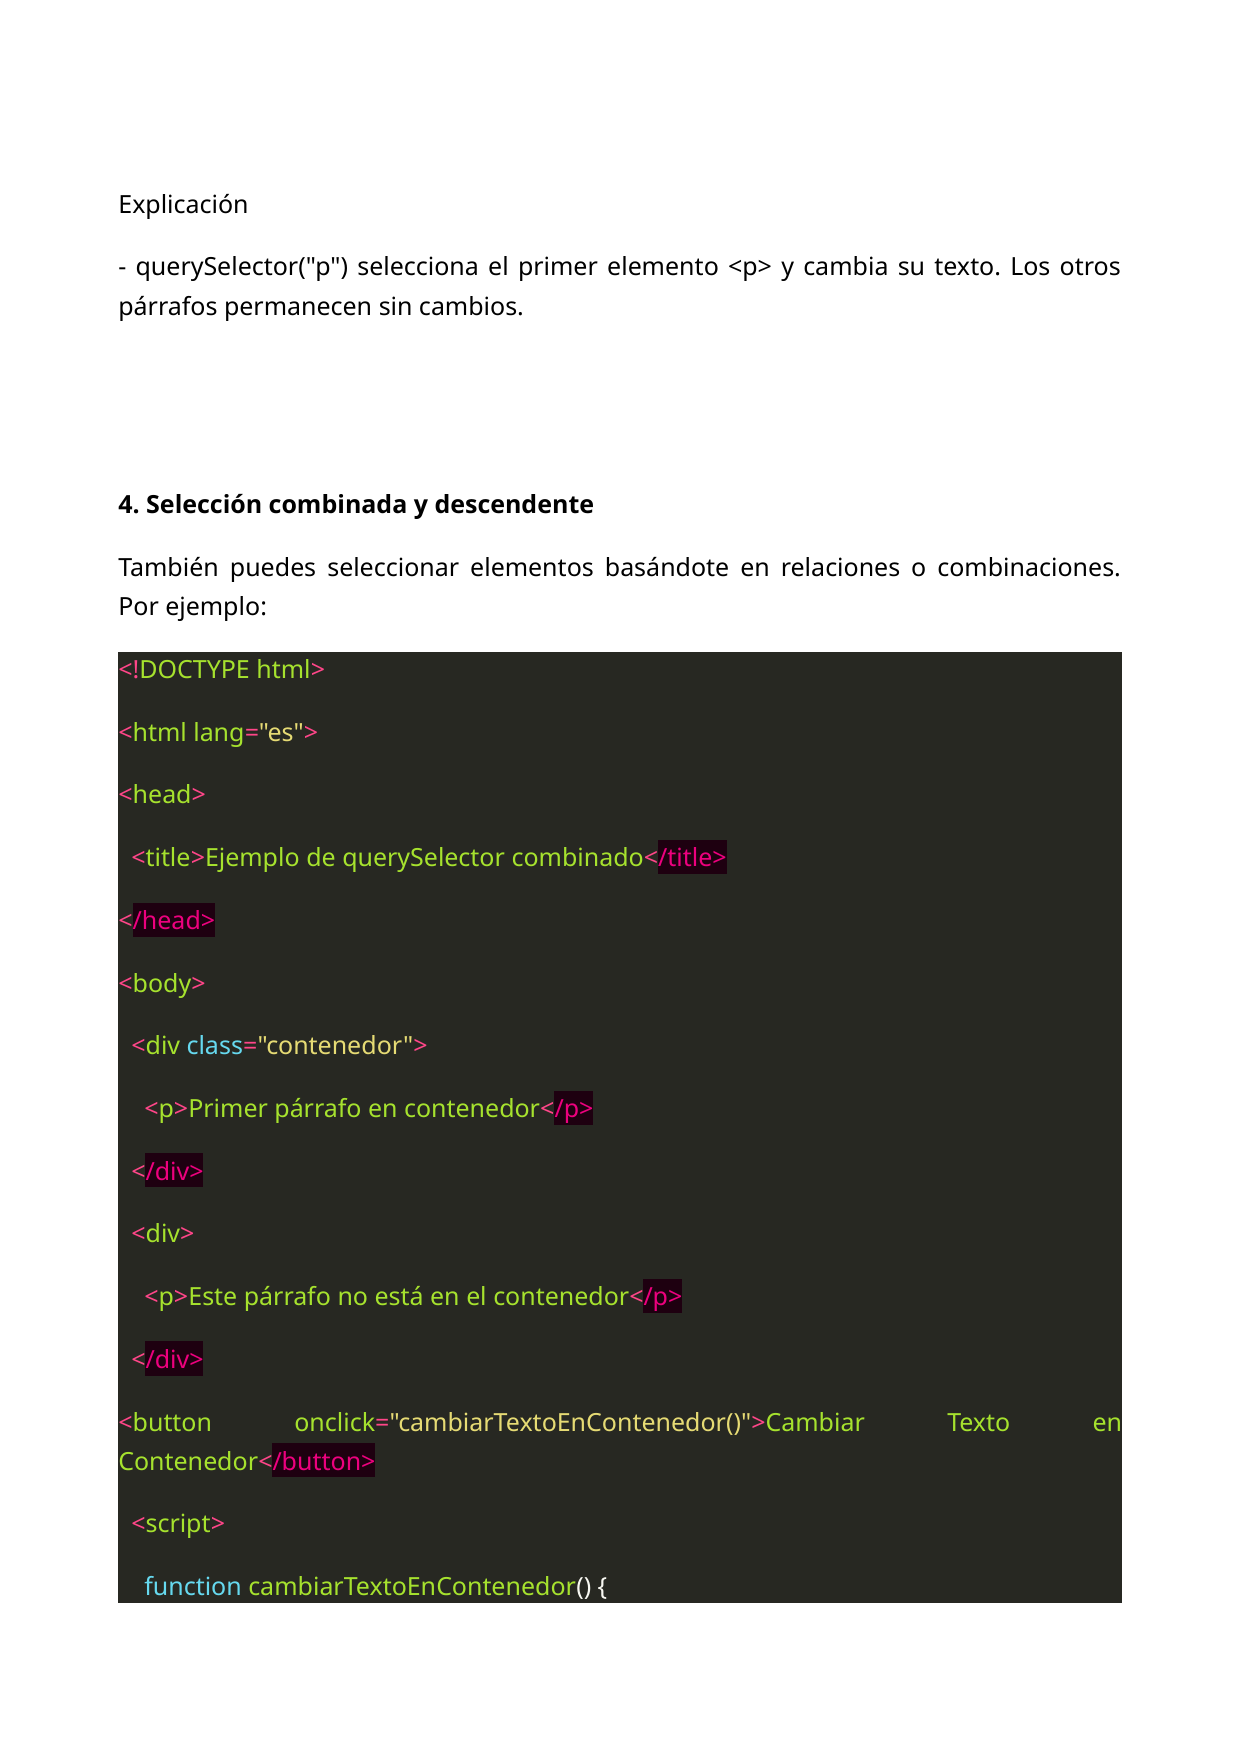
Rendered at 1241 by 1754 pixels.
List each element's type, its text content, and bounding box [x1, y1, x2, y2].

text <title>Ejemplo de querySelector combinado</title> [118, 840, 1122, 874]
text <body> [118, 965, 1122, 999]
text <script> [118, 1506, 1122, 1540]
text </head> [118, 902, 1122, 937]
text function cambiarTextoEnContenedor() { [118, 1569, 1122, 1603]
text <div> [118, 1216, 1122, 1250]
text <head> [118, 777, 1122, 811]
text <p>Este párrafo no está en el contenedor</p> [118, 1279, 1122, 1313]
text 4. Selección combinada y descendente [118, 487, 1122, 521]
text </div> [118, 1341, 1122, 1376]
text - querySelector("p") selecciona el primer elemento <p> y cambia su texto. Los otros párrafos permanecen sin cambios. [118, 249, 1122, 322]
text Explicación [118, 186, 1122, 220]
text <p>Primer párrafo en contenedor</p> [118, 1091, 1122, 1125]
text <div class="contenedor"> [118, 1028, 1122, 1062]
text <html lang="es"> [118, 714, 1122, 748]
text <button onclick="cambiarTextoEnContenedor()">Cambiar Texto en Contenedor</button> [118, 1404, 1122, 1477]
text También puedes seleccionar elementos basándote en relaciones o combinaciones. Por ejemplo: [118, 550, 1122, 623]
text <!DOCTYPE html> [118, 652, 1122, 686]
text </div> [118, 1153, 1122, 1187]
